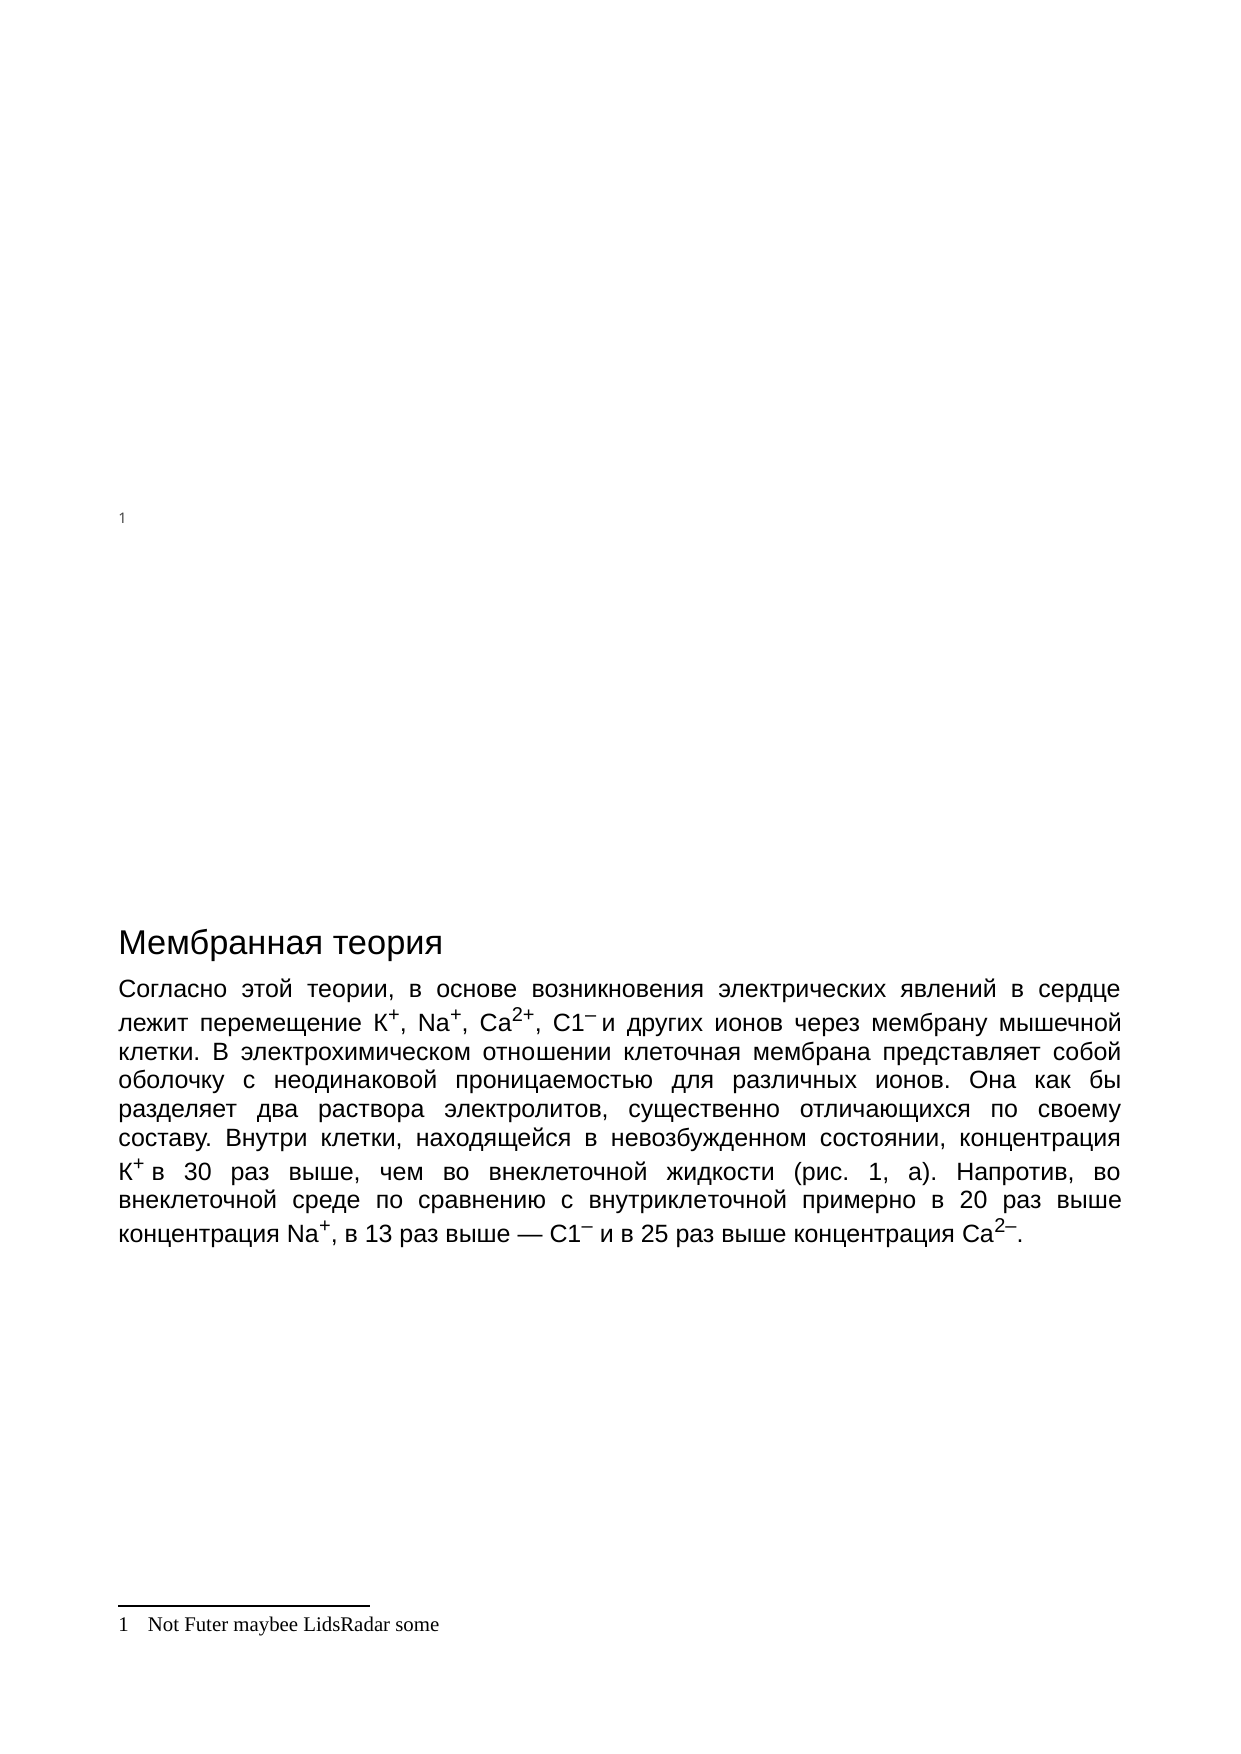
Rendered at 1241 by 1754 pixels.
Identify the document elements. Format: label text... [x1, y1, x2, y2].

subtitle Мембранная теория [118, 922, 1122, 962]
text Согласно этой теории, в основе возникновения электрических явлений в сердце лежит перемещение К+, Na+, Ca2+, C1– и других ионов через мембрану мышечной клетки. В электрохимическом отно­шении клеточная мембрана представляет собой оболочку с неодина­ковой проницаемостью для различных ионов. Она как бы разделяет два раствора электролитов, существенно отличающихся по своему составу. Внутри клетки, находящейся в невозбужденном состоянии, концентрация К+ в 30 раз выше, чем во внеклеточной жидкости (рис. 1, а). Напротив, во внеклеточной среде по сравнению с внутрикле­точной примерно в 20 раз выше концентрация Na+, в 13 раз выше — C1– и в 25 раз выше концентрация Ca2–. [118, 974, 1122, 1247]
text Not Futer maybee LidsRadar some [118, 1612, 1122, 1636]
